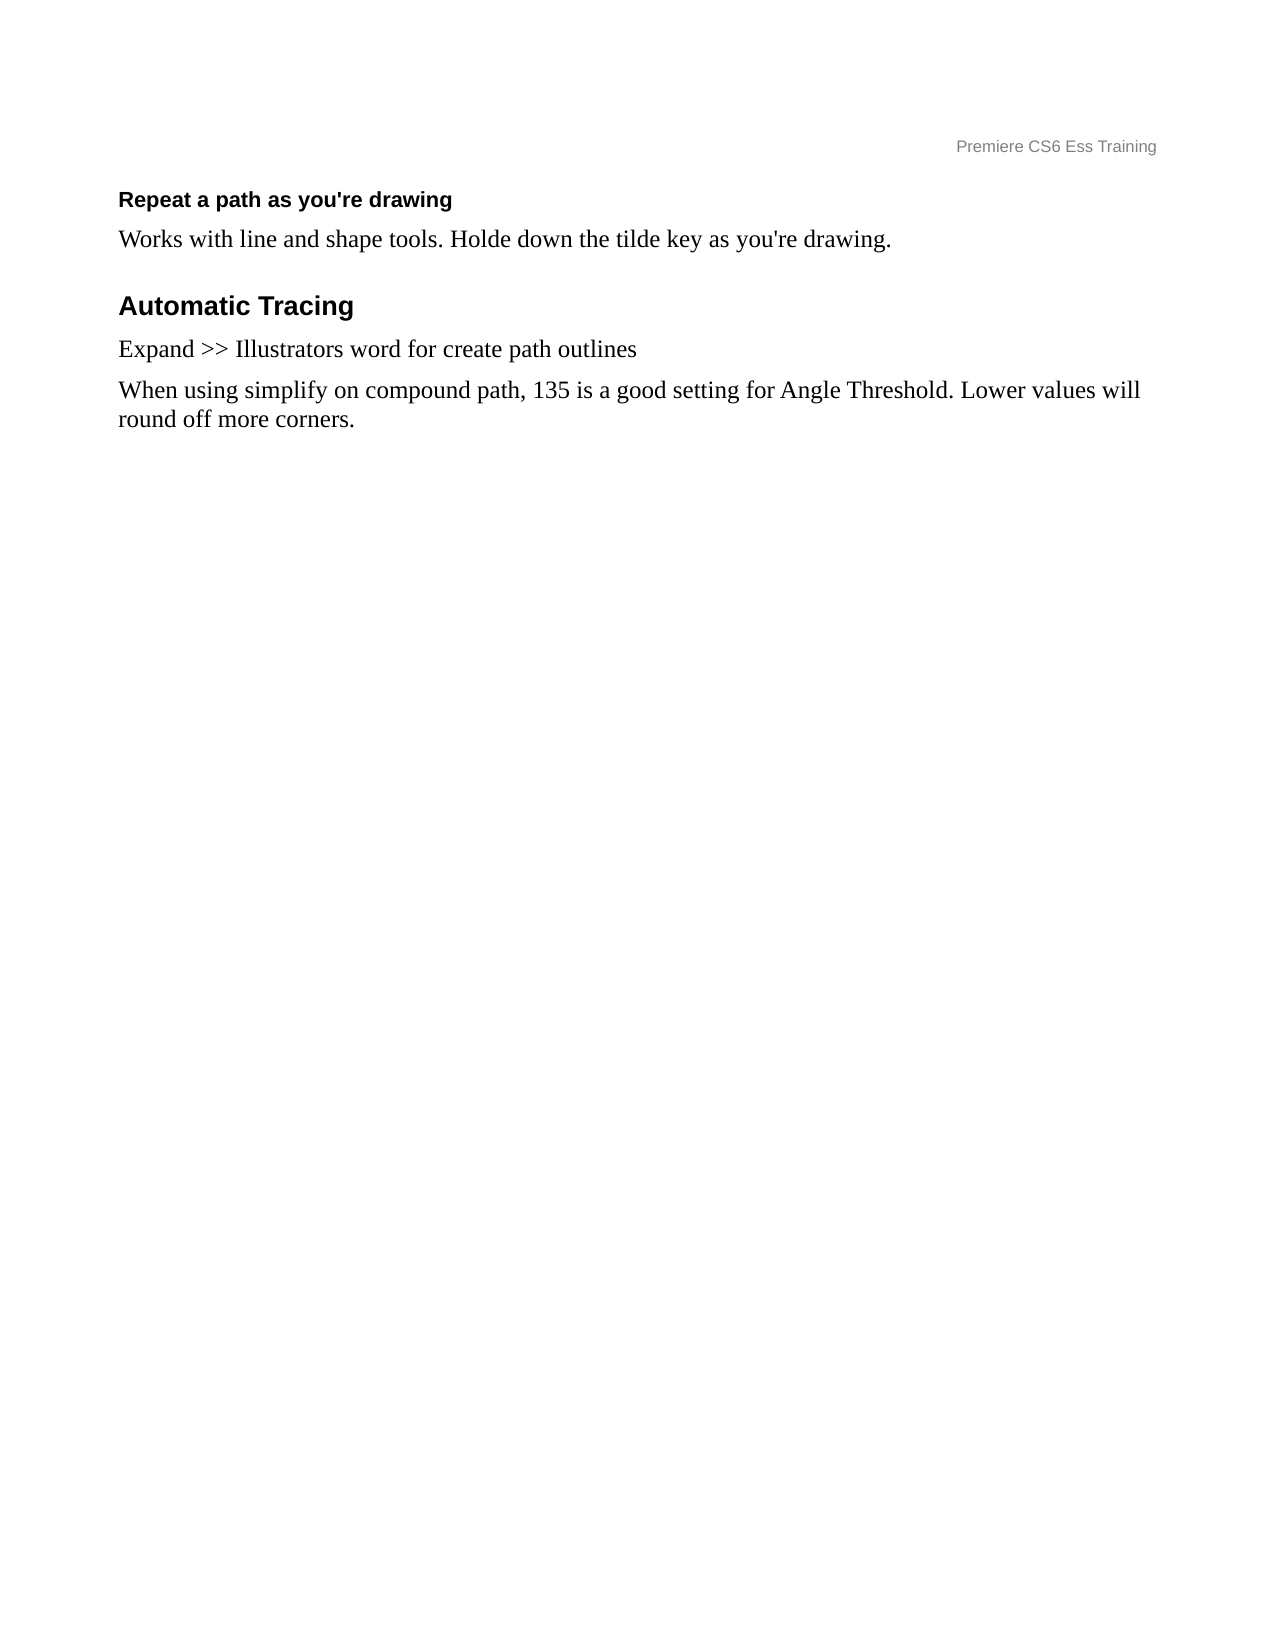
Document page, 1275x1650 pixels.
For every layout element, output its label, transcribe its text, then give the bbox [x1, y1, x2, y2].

text When using simplify on compound path, 135 is a good setting for Angle Threshold. Lower values will round off more corners. [118, 375, 1157, 433]
subtitle Automatic Tracing [118, 290, 1157, 322]
subtitle Repeat a path as you're drawing [118, 186, 1157, 212]
text Works with line and shape tools. Holde down the tilde key as you're drawing. [118, 224, 1157, 253]
text Expand >> Illustrators word for create path outlines [118, 334, 1157, 363]
